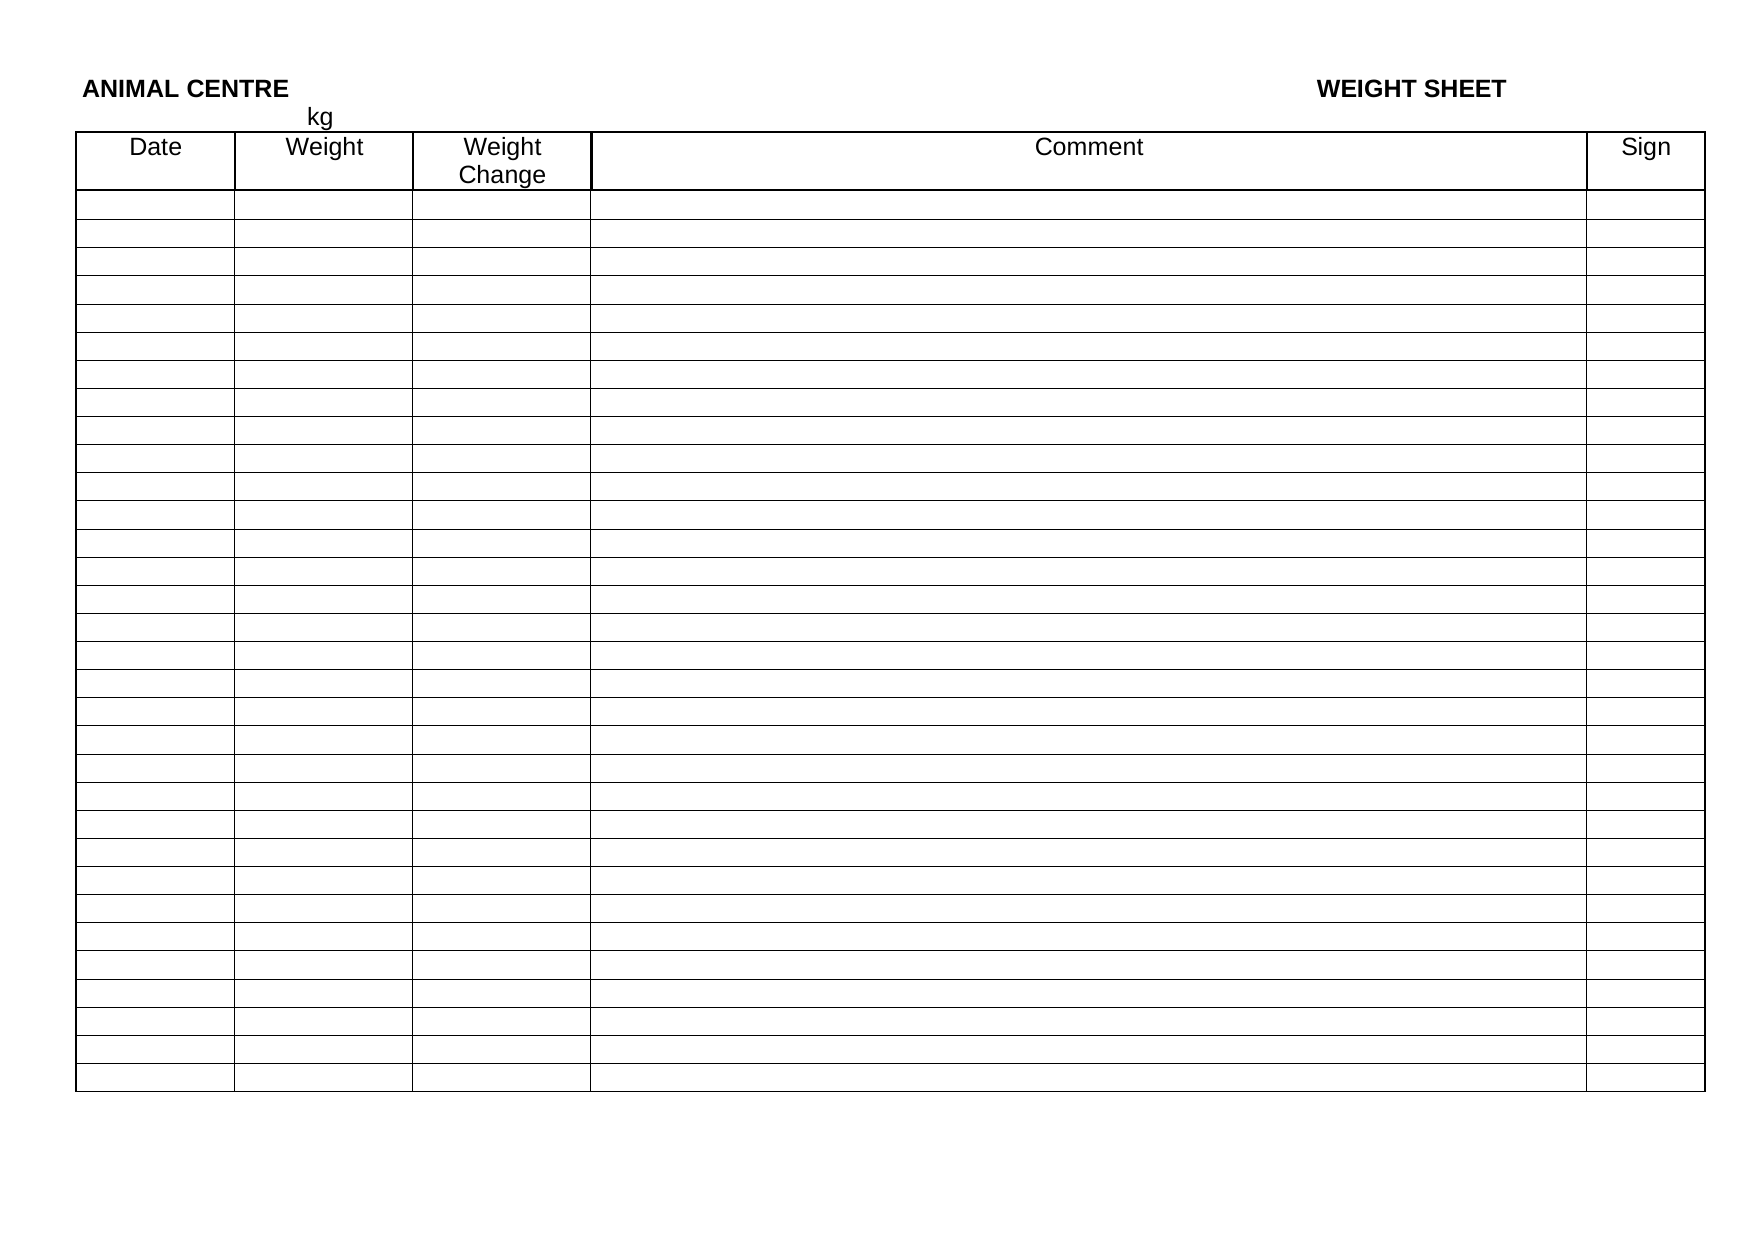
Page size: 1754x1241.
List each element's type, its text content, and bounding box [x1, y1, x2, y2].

table_cell [1587, 1036, 1704, 1063]
table_header Weight Change [414, 133, 590, 189]
table_cell [235, 867, 412, 894]
table_cell [591, 333, 1586, 360]
table_cell [413, 473, 590, 500]
table_cell [235, 755, 412, 782]
table_cell [235, 445, 412, 472]
table_cell [235, 558, 412, 585]
table_cell [77, 276, 234, 304]
table_cell [413, 811, 590, 838]
table_cell [1587, 248, 1704, 275]
table_cell [77, 417, 234, 444]
table_cell [413, 670, 590, 697]
table_cell [413, 530, 590, 557]
table_cell [235, 783, 412, 810]
table_cell [591, 895, 1586, 922]
table_cell [77, 305, 234, 332]
table_cell [235, 586, 412, 613]
table_cell [591, 191, 1586, 219]
table_cell [1587, 980, 1704, 1007]
table_cell [591, 698, 1586, 725]
table_cell [1587, 191, 1704, 219]
table_cell [413, 586, 590, 613]
table_cell [413, 1064, 590, 1091]
table_cell [591, 361, 1586, 388]
table_cell [77, 614, 234, 641]
table_cell [591, 670, 1586, 697]
table_cell [235, 305, 412, 332]
table_cell [235, 811, 412, 838]
table_cell [413, 980, 590, 1007]
table_cell [591, 923, 1586, 950]
table_cell [591, 558, 1586, 585]
table_cell [77, 895, 234, 922]
table_cell [77, 726, 234, 754]
table_cell [413, 558, 590, 585]
table_cell [235, 248, 412, 275]
table_cell [413, 726, 590, 754]
table_cell [77, 755, 234, 782]
text kg [75, 103, 1678, 131]
table_cell [413, 614, 590, 641]
table_cell [77, 839, 234, 866]
table_cell [413, 698, 590, 725]
table_cell [413, 248, 590, 275]
table_cell [77, 558, 234, 585]
table_cell [413, 642, 590, 669]
table_cell [235, 220, 412, 247]
table_cell [77, 923, 234, 950]
table_cell [235, 642, 412, 669]
table_cell [77, 473, 234, 500]
table_cell [77, 1008, 234, 1035]
table_cell [77, 333, 234, 360]
table_cell [235, 501, 412, 529]
table_cell [235, 1064, 412, 1091]
table_cell [235, 670, 412, 697]
table_cell [235, 361, 412, 388]
table_cell [77, 530, 234, 557]
table_cell [235, 614, 412, 641]
table_cell [235, 276, 412, 304]
table_cell [413, 895, 590, 922]
table_cell [235, 923, 412, 950]
table_cell [591, 980, 1586, 1007]
table_cell [413, 1008, 590, 1035]
table_cell [77, 980, 234, 1007]
table_cell [1587, 586, 1704, 613]
table_cell [1587, 361, 1704, 388]
table_cell [235, 839, 412, 866]
table_cell [235, 951, 412, 979]
table_cell [1587, 530, 1704, 557]
table_cell [1587, 895, 1704, 922]
table_cell [1587, 333, 1704, 360]
table_cell [591, 445, 1586, 472]
table_cell [1587, 220, 1704, 247]
table_cell [235, 389, 412, 416]
table_cell [77, 642, 234, 669]
table_cell [1587, 698, 1704, 725]
table_cell [77, 248, 234, 275]
text ANIMAL CENTRE WEIGHT SHEET [75, 75, 1678, 103]
table_cell [235, 333, 412, 360]
table_header Weight [236, 133, 412, 189]
table_cell [591, 248, 1586, 275]
table_cell [77, 220, 234, 247]
table_cell [235, 1036, 412, 1063]
table_cell [235, 980, 412, 1007]
table_cell [1587, 417, 1704, 444]
table_cell [591, 867, 1586, 894]
table_cell [77, 445, 234, 472]
table_header Sign [1588, 133, 1704, 189]
table_cell [1587, 614, 1704, 641]
table_cell [1587, 867, 1704, 894]
table_cell [413, 951, 590, 979]
table_cell [77, 951, 234, 979]
table_cell [591, 783, 1586, 810]
table_cell [591, 1036, 1586, 1063]
table_cell [591, 501, 1586, 529]
table_cell [1587, 642, 1704, 669]
table_cell [1587, 951, 1704, 979]
table_header Comment [593, 133, 1586, 189]
table_cell [591, 839, 1586, 866]
table_cell [1587, 755, 1704, 782]
table_header Date [77, 133, 234, 189]
table_cell [77, 867, 234, 894]
table_cell [1587, 389, 1704, 416]
table_cell [1587, 783, 1704, 810]
table_cell [413, 755, 590, 782]
table_cell [77, 586, 234, 613]
table_cell [413, 839, 590, 866]
table_cell [591, 305, 1586, 332]
table_cell [413, 191, 590, 219]
table_cell [591, 614, 1586, 641]
table_cell [235, 1008, 412, 1035]
table_cell [235, 417, 412, 444]
table_cell [77, 1036, 234, 1063]
table_cell [1587, 923, 1704, 950]
table_cell [591, 276, 1586, 304]
table_cell [235, 530, 412, 557]
table_cell [591, 417, 1586, 444]
table_cell [77, 501, 234, 529]
table_cell [1587, 839, 1704, 866]
table_cell [77, 361, 234, 388]
table_cell [235, 473, 412, 500]
table_cell [1587, 501, 1704, 529]
table_cell [591, 586, 1586, 613]
table_cell [77, 783, 234, 810]
table_cell [1587, 670, 1704, 697]
table_cell [1587, 811, 1704, 838]
table_cell [591, 1008, 1586, 1035]
table_cell [413, 361, 590, 388]
table_cell [591, 642, 1586, 669]
table_cell [1587, 305, 1704, 332]
table_cell [591, 389, 1586, 416]
table_cell [413, 417, 590, 444]
table_cell [413, 923, 590, 950]
table_cell [77, 670, 234, 697]
table_cell [413, 783, 590, 810]
table_cell [591, 473, 1586, 500]
table_cell [591, 755, 1586, 782]
table_cell [1587, 726, 1704, 754]
table_cell [591, 220, 1586, 247]
table_cell [77, 698, 234, 725]
table_cell [1587, 445, 1704, 472]
table_cell [413, 445, 590, 472]
table_cell [413, 220, 590, 247]
table_cell [77, 1064, 234, 1091]
table_cell [1587, 1064, 1704, 1091]
table_cell [77, 811, 234, 838]
table_cell [235, 698, 412, 725]
table_cell [77, 389, 234, 416]
table_cell [413, 1036, 590, 1063]
table_cell [413, 305, 590, 332]
table_cell [591, 726, 1586, 754]
table_cell [235, 726, 412, 754]
table_cell [1587, 276, 1704, 304]
table_cell [1587, 473, 1704, 500]
table_cell [235, 191, 412, 219]
table_cell [591, 1064, 1586, 1091]
table_cell [77, 191, 234, 219]
table_cell [413, 333, 590, 360]
table_cell [1587, 558, 1704, 585]
table_cell [1587, 1008, 1704, 1035]
table_cell [235, 895, 412, 922]
table_cell [591, 811, 1586, 838]
table_cell [591, 530, 1586, 557]
table_cell [591, 951, 1586, 979]
table_cell [413, 276, 590, 304]
table_cell [413, 867, 590, 894]
table_cell [413, 389, 590, 416]
table_cell [413, 501, 590, 529]
